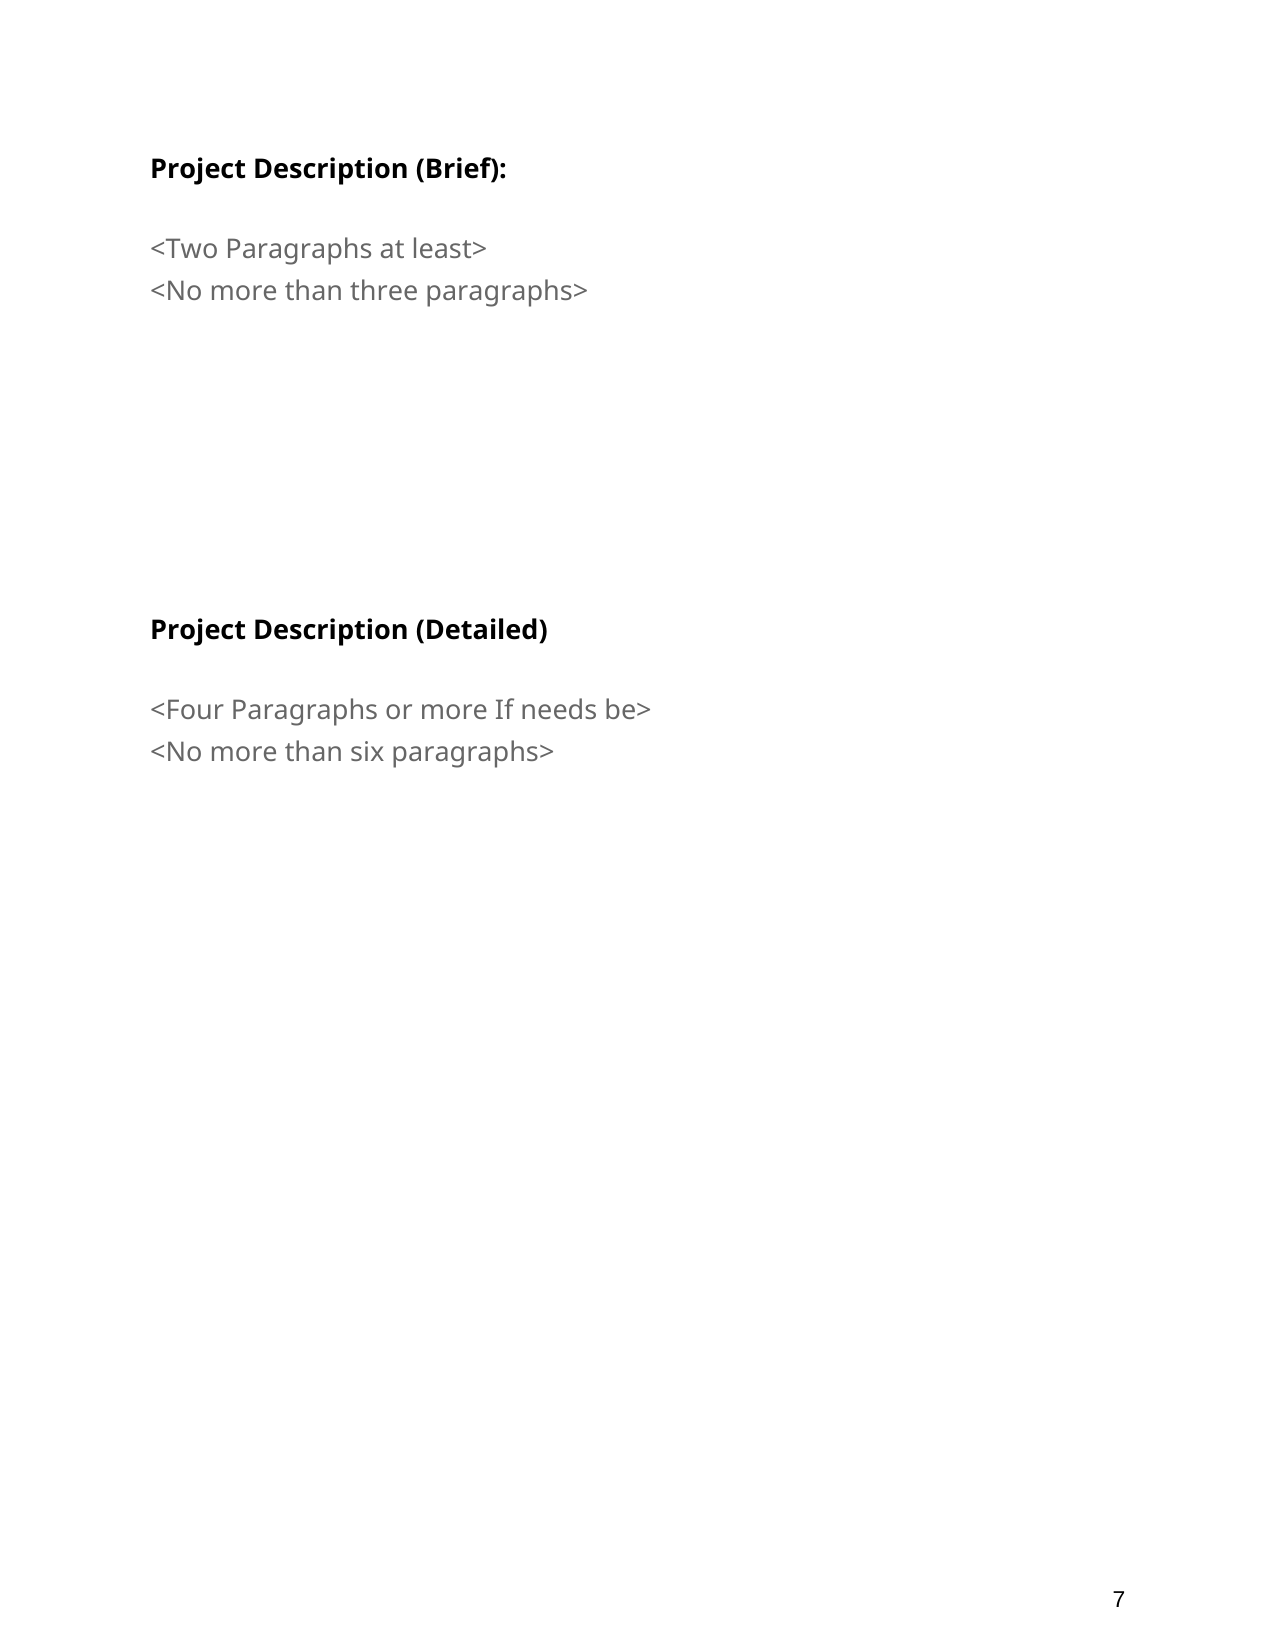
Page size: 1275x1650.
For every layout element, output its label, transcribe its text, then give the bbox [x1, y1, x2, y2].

subtitle Project Description (Detailed) [150, 611, 1125, 648]
text <No more than three paragraphs> [150, 272, 1125, 308]
subtitle Project Description (Brief): [150, 150, 1125, 187]
text <No more than six paragraphs> [150, 732, 1125, 769]
text <Two Paragraphs at least> [150, 229, 1125, 266]
text <Four Paragraphs or more If needs be> [150, 690, 1125, 727]
